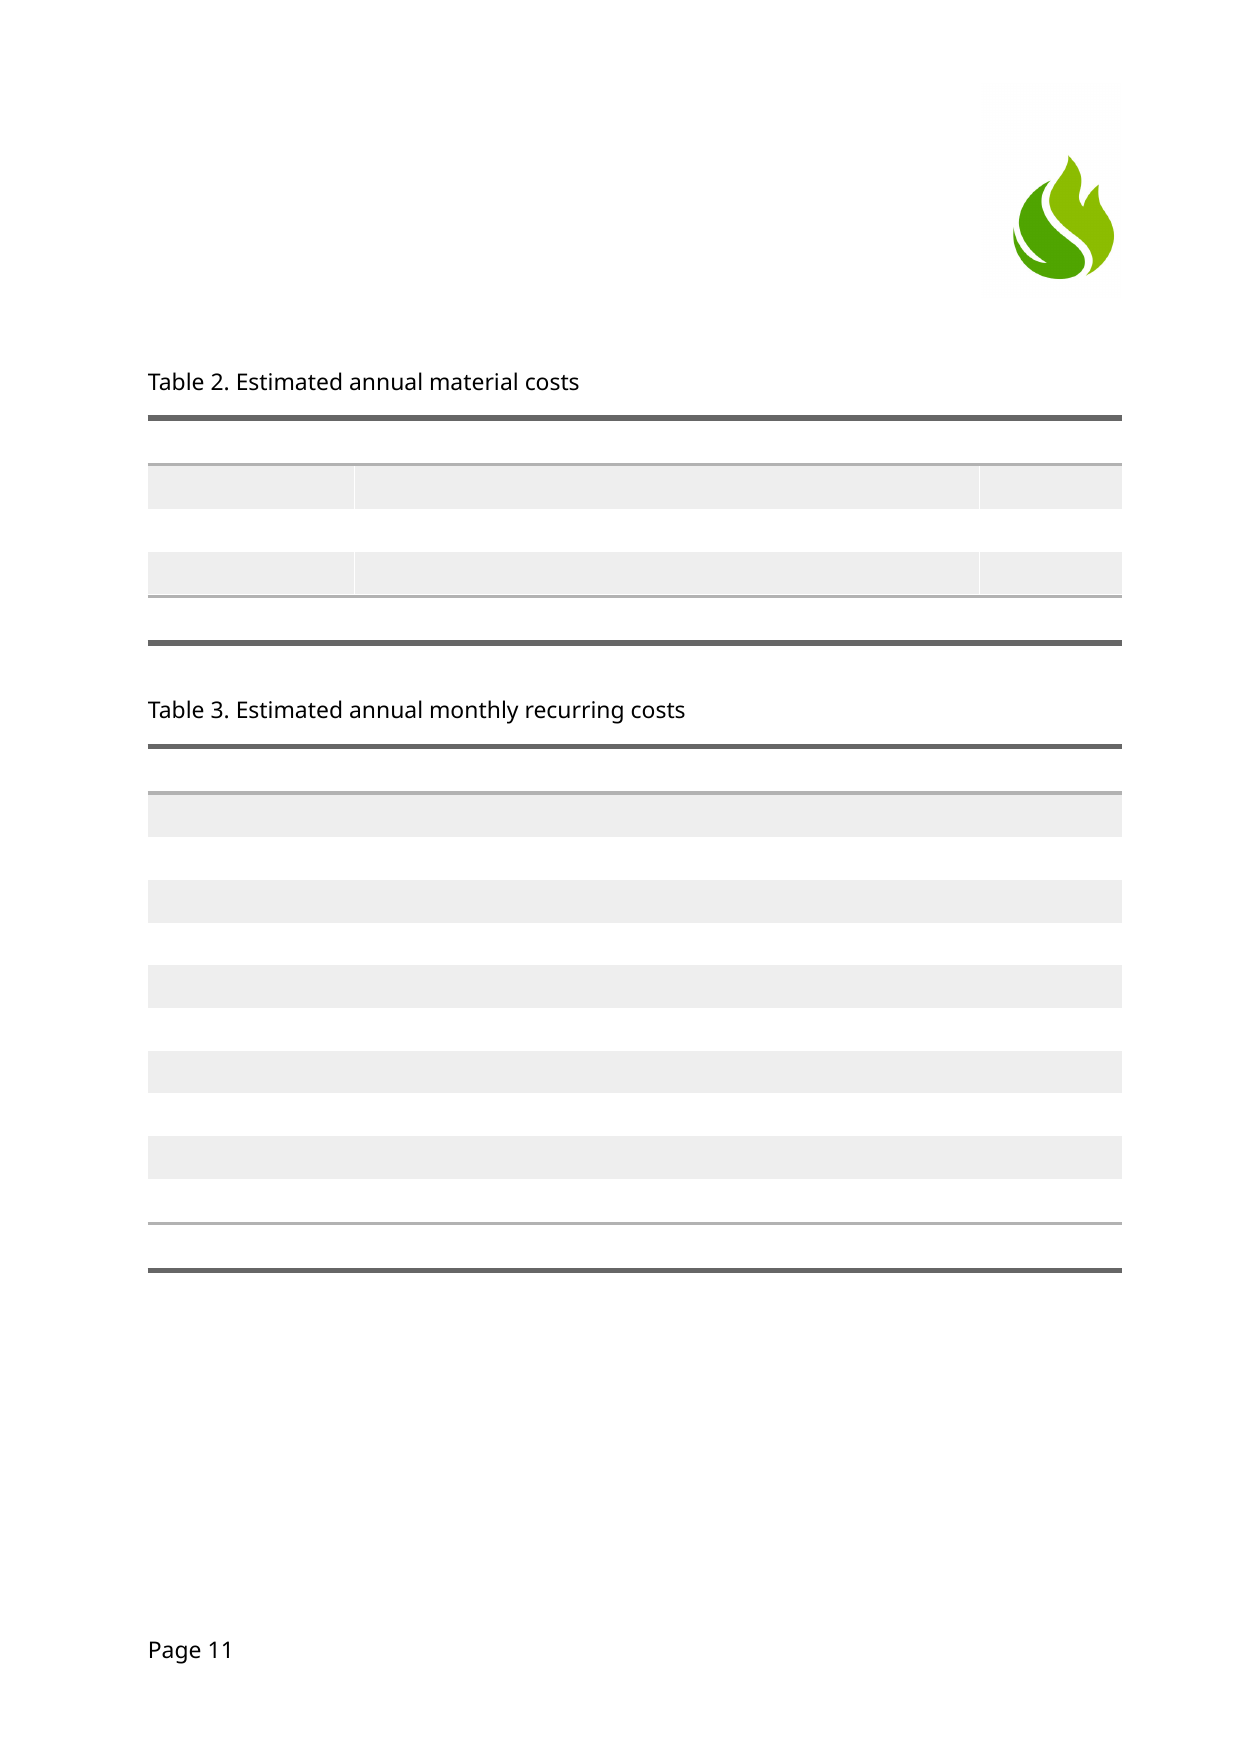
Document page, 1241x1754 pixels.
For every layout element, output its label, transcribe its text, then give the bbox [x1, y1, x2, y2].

table_cell SF [927, 1008, 1122, 1051]
table_cell $1,680.00 [732, 1008, 927, 1051]
table_cell $100.00 [856, 509, 979, 552]
table_cell Chi Mei Polylac PA-757 ABS [355, 466, 614, 509]
table_cell 1000 [537, 837, 732, 880]
table_header Item [148, 749, 402, 791]
table_cell 33.33 [537, 1136, 732, 1179]
table_cell $400.00 [732, 1136, 927, 1179]
table_cell SF [927, 795, 1122, 837]
table_cell 2000 [537, 880, 732, 923]
table_header Total cost [856, 421, 979, 463]
table_cell Rent [148, 1094, 402, 1136]
text Table 2. Estimated annual material costs [148, 366, 1122, 398]
table_cell 500 [739, 552, 856, 594]
table_cell 1 [402, 880, 537, 923]
table_cell 2 [402, 795, 537, 837]
table_cell SF [927, 1094, 1122, 1136]
table_cell $12,000.00 [732, 837, 927, 880]
table_cell [980, 598, 1122, 640]
table_cell [402, 1225, 537, 1267]
table_cell [739, 598, 856, 640]
table_cell SF [980, 509, 1122, 552]
table_cell [355, 598, 614, 640]
table_header Contributor [927, 749, 1122, 791]
table_header Unit cost [739, 421, 856, 463]
table_cell $500.00 [856, 552, 979, 594]
table_cell 1 [402, 837, 537, 880]
table_cell 1 [614, 552, 739, 594]
table_cell Total [148, 1225, 402, 1267]
table_cell Support staff salary [148, 837, 402, 880]
table_cell 150 [537, 923, 732, 965]
table_cell 100 [739, 509, 856, 552]
table_cell [537, 1225, 732, 1267]
table_cell SF [980, 466, 1122, 509]
table_cell $1,800.00 [732, 923, 927, 965]
table_cell $800.00 [856, 466, 979, 509]
table_header Quantity [614, 421, 739, 463]
table_header Description [355, 421, 614, 463]
table_cell $1,400.00 [856, 598, 979, 640]
table_cell SF [927, 923, 1122, 965]
table_cell 200 [537, 1094, 732, 1136]
table_cell 33.33 [537, 1179, 732, 1222]
table_cell Travel Expenses [148, 1051, 402, 1093]
table_cell 1 [402, 1051, 537, 1093]
table_cell 280 [537, 1051, 732, 1093]
table_cell $400.00 [732, 1179, 927, 1222]
table_header Monthly unit cost [537, 749, 732, 791]
table_cell Accounts receivable payback [148, 1179, 402, 1222]
table_cell 1 [614, 509, 739, 552]
picture [981, 83, 1026, 298]
table_header Contributor [980, 421, 1122, 463]
table_cell $70,640.00 [732, 1225, 927, 1267]
table_cell $2,400.00 [732, 1094, 927, 1136]
table_cell 1 [402, 1136, 537, 1179]
table_cell 1 [402, 923, 537, 965]
table_cell SF [927, 1179, 1122, 1222]
table_cell Travel Expenses [148, 1008, 402, 1051]
table_cell 1 [402, 1094, 537, 1136]
table_cell 1 [402, 965, 537, 1008]
table_cell $24,000.00 [732, 880, 927, 923]
table_cell Printer materials [148, 509, 354, 552]
table_cell 1 [402, 1008, 537, 1051]
table_cell [927, 1225, 1122, 1267]
table_cell SF [927, 837, 1122, 880]
table_cell [355, 552, 614, 594]
table_cell Accident insurance [148, 1136, 402, 1179]
table_cell 4 [614, 466, 739, 509]
table_cell Engineering salary [148, 795, 402, 837]
table_cell Total [148, 598, 354, 640]
table_header Item [148, 421, 354, 463]
table_cell Transportation [148, 965, 402, 1008]
table_cell 50 [537, 965, 732, 1008]
table_cell $24,000.00 [732, 795, 927, 837]
table_cell Maintenance [148, 923, 402, 965]
table_header Total annual cost [732, 749, 927, 791]
table_cell 1 [402, 1179, 537, 1222]
table_cell $600.00 [732, 965, 927, 1008]
table_cell Project-related [148, 552, 354, 594]
table_cell 200 [739, 466, 856, 509]
table_cell 1000 [537, 795, 732, 837]
table_cell SF [927, 965, 1122, 1008]
table_cell [614, 598, 739, 640]
table_cell Plastic Pellets [148, 466, 354, 509]
table_cell GC [927, 880, 1122, 923]
table_cell Wood, paints, glue, etc. [355, 509, 614, 552]
table_cell 140 [537, 1008, 732, 1051]
text Table 3. Estimated annual monthly recurring costs [148, 694, 1122, 726]
table_cell $3,360.00 [732, 1051, 927, 1093]
table_cell GG [980, 552, 1122, 594]
table_cell SF [927, 1136, 1122, 1179]
table_cell GG [927, 1051, 1122, 1093]
table_cell Medical consultant salary [148, 880, 402, 923]
table_header Quantity [402, 749, 537, 791]
